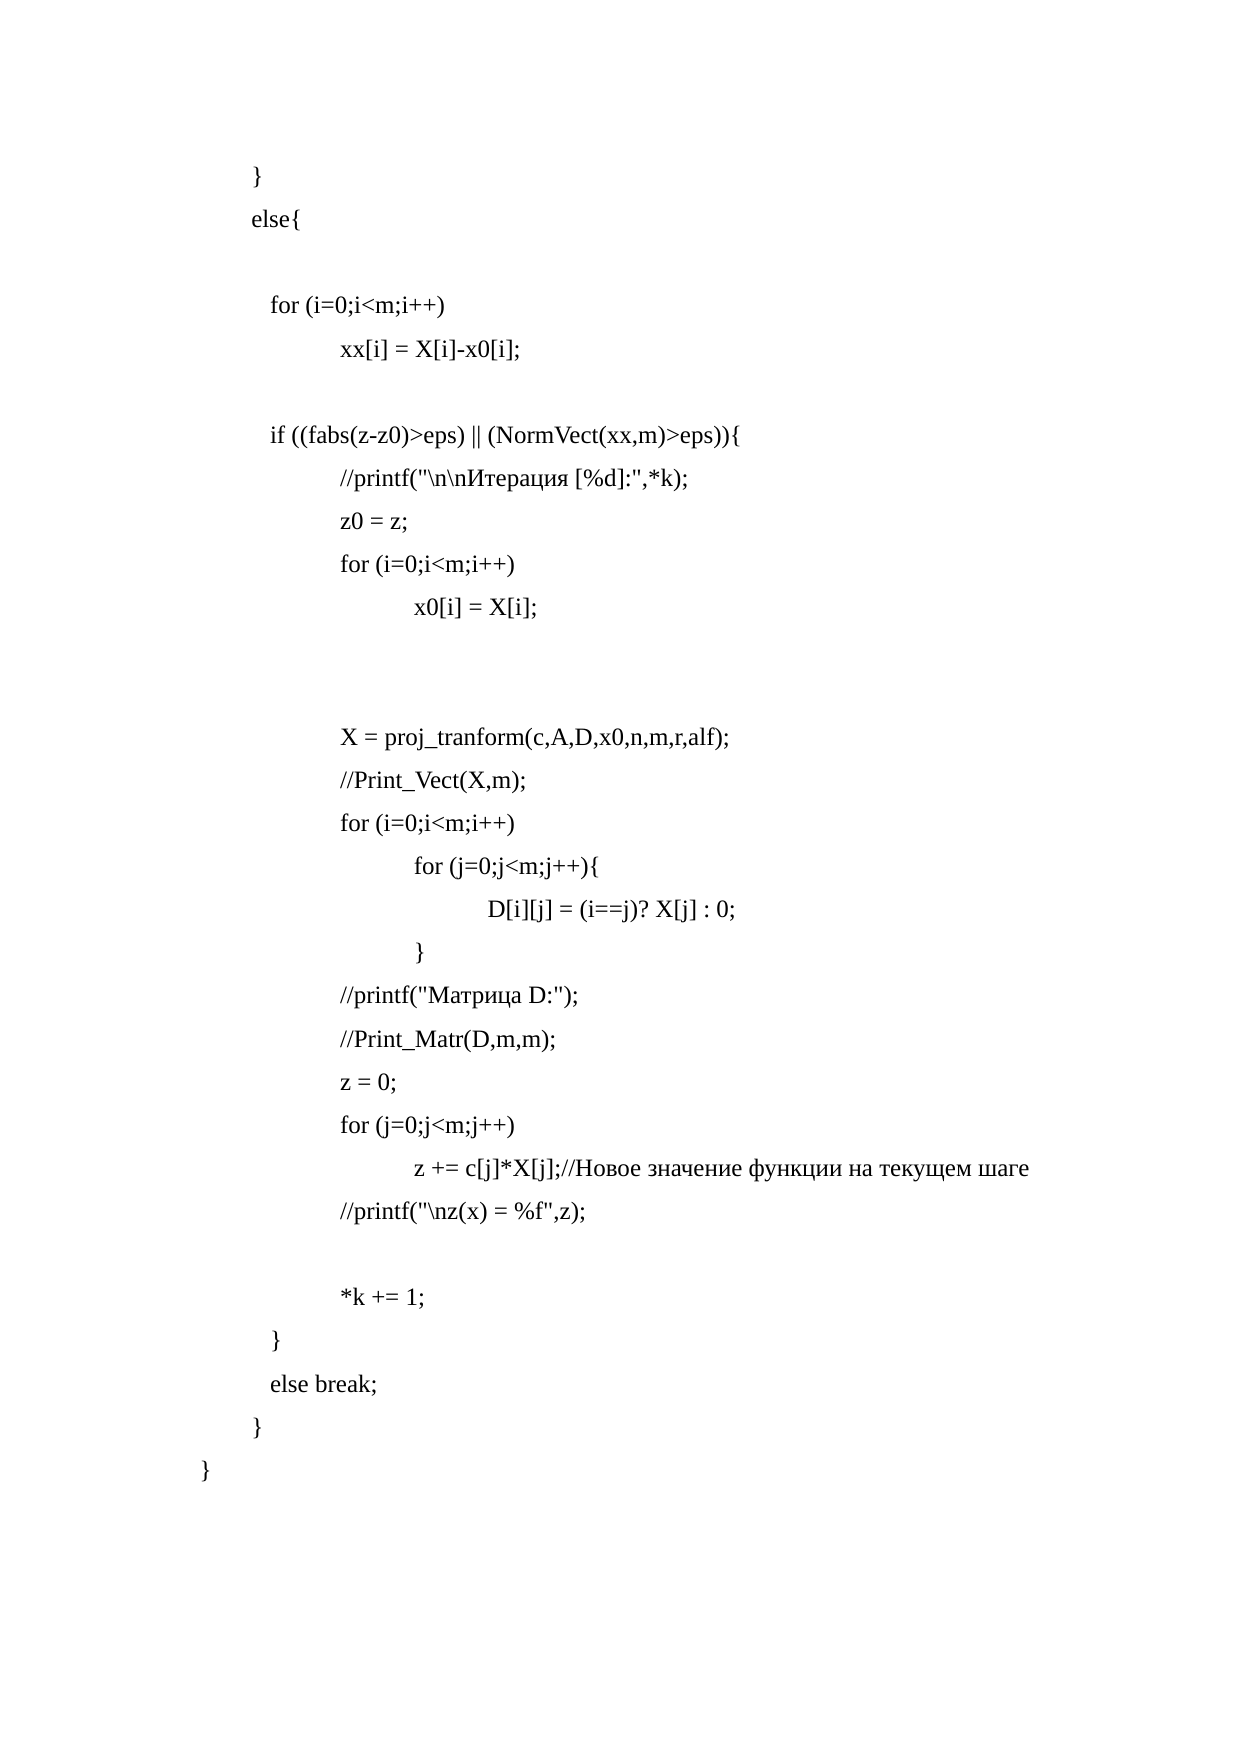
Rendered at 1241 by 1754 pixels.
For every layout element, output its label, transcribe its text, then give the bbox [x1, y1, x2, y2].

text xx[i] = X[i]-x0[i]; [118, 334, 1122, 362]
text for (i=0;i<m;i++) [118, 549, 1122, 578]
text for (j=0;j<m;j++){ [118, 851, 1122, 880]
text for (j=0;j<m;j++) [118, 1110, 1122, 1139]
text *k += 1; [118, 1282, 1122, 1311]
text else break; [118, 1369, 1122, 1397]
text } [118, 1412, 1122, 1441]
text if ((fabs(z-z0)>eps) || (NormVect(xx,m)>eps)){ [118, 420, 1122, 449]
text //Print_Vect(X,m); [118, 765, 1122, 794]
text //printf("\nz(x) = %f",z); [118, 1196, 1122, 1225]
text } [118, 161, 1122, 190]
text } [118, 1455, 1122, 1484]
text z0 = z; [118, 506, 1122, 535]
text for (i=0;i<m;i++) [118, 291, 1122, 319]
text else{ [118, 204, 1122, 233]
text //Print_Matr(D,m,m); [118, 1024, 1122, 1052]
text z += c[j]*X[j]; //Новое значение функции на текущем шаге [118, 1153, 1122, 1182]
text X = proj_tranform(c,A,D,x0,n,m,r,alf); [118, 722, 1122, 751]
text //printf("Матрица D:"); [118, 981, 1122, 1009]
text } [118, 937, 1122, 966]
text z = 0; [118, 1067, 1122, 1096]
text x0[i] = X[i]; [118, 592, 1122, 621]
text D[i][j] = (i==j)? X[j] : 0; [118, 894, 1122, 923]
text //printf("\n\nИтерация [%d]:",*k); [118, 463, 1122, 492]
text } [118, 1326, 1122, 1354]
text for (i=0;i<m;i++) [118, 808, 1122, 837]
